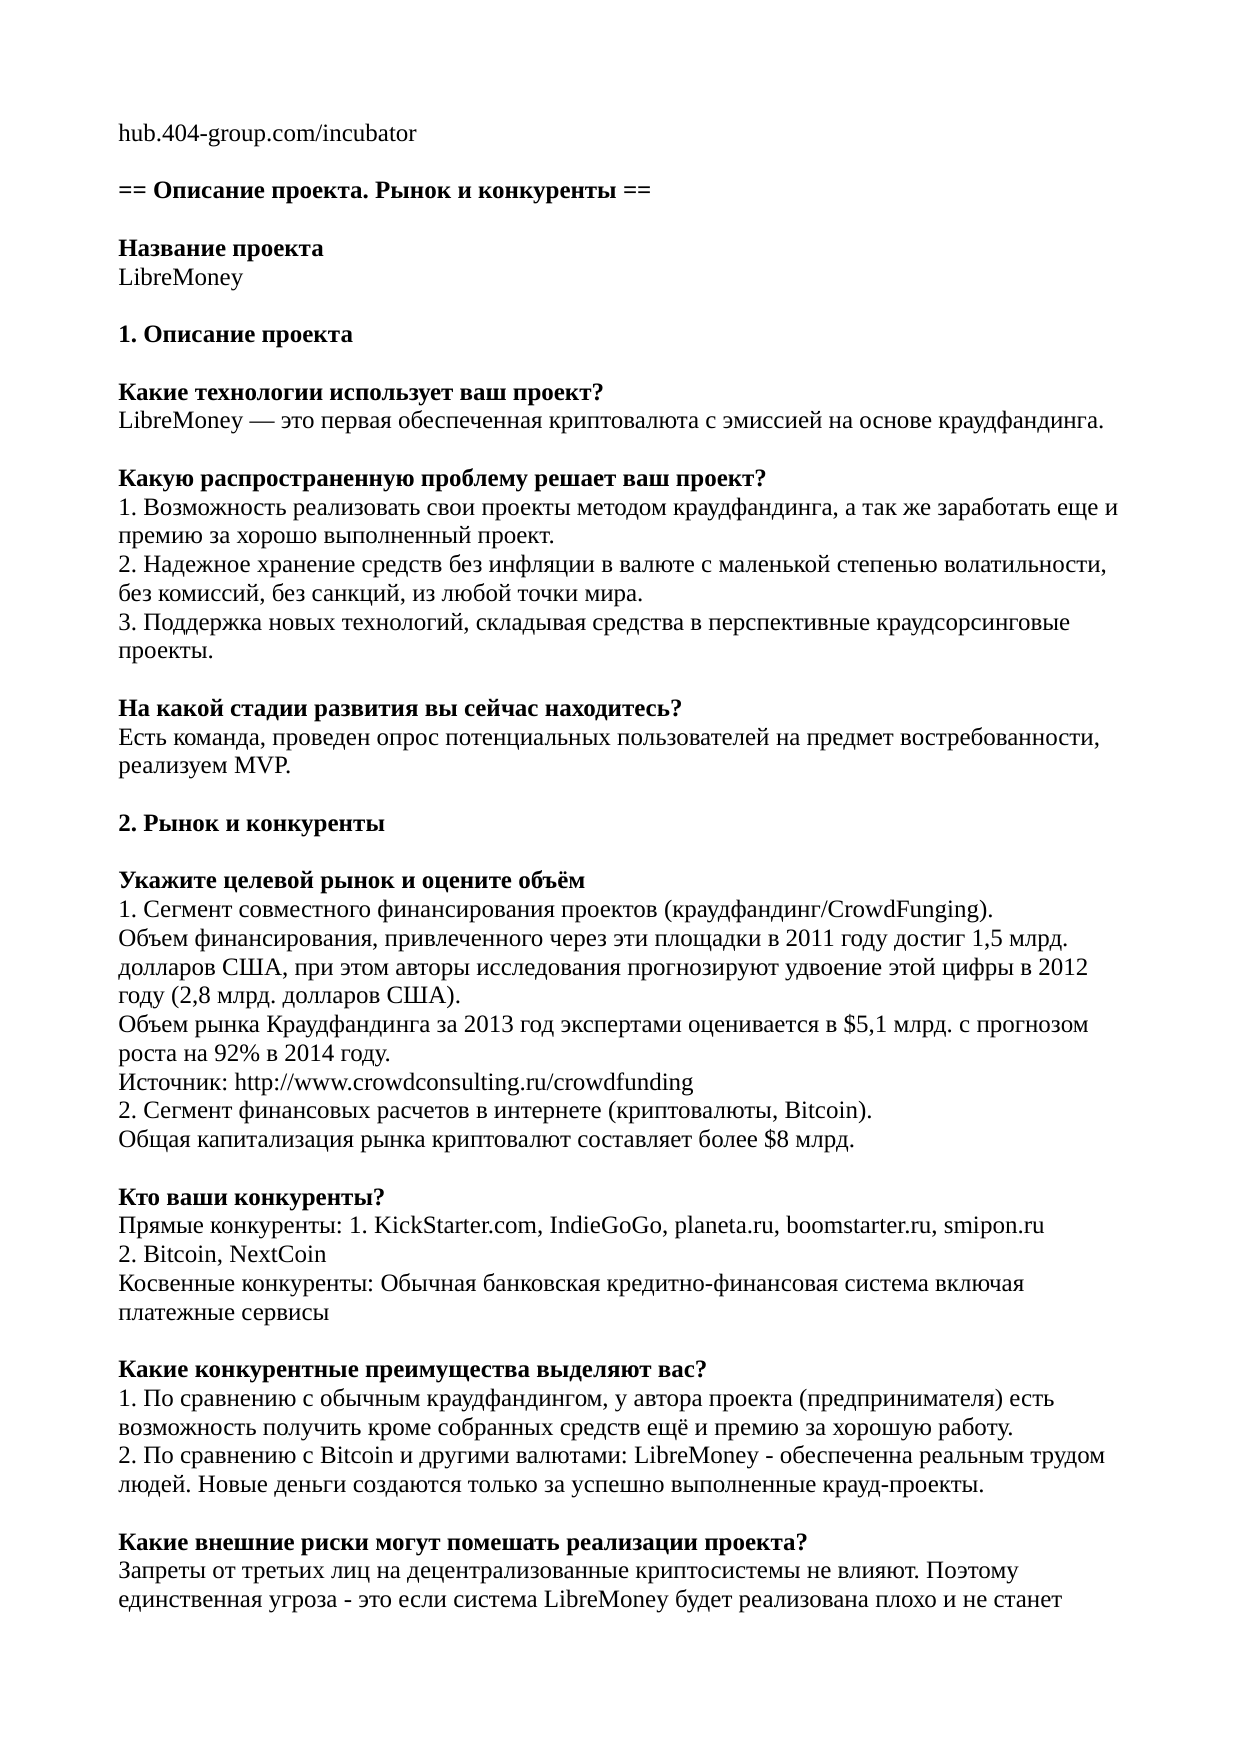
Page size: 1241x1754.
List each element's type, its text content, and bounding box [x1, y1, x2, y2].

text 1. Описание проекта [118, 319, 1122, 348]
text Общая капитализация рынка криптовалют составляет более $8 млрд. [118, 1124, 1122, 1153]
text 2. По сравнению с Bitcoin и другими валютами: LibreMoney - обеспеченна реальным трудом людей. Новые деньги создаются только за успешно выполненные крауд-проекты. [118, 1441, 1122, 1498]
text hub.404-group.com/incubator [118, 118, 1122, 147]
text Какие внешние риски могут помешать реализации проекта? [118, 1527, 1122, 1556]
text Объем рынка Краудфандинга за 2013 год экспертами оценивается в $5,1 млрд. с прогнозом роста на 92% в 2014 году. [118, 1009, 1122, 1067]
text Какую распространенную проблему решает ваш проект? [118, 463, 1122, 492]
text LibreMoney [118, 262, 1122, 291]
text Есть команда, проведен опрос потенциальных пользователей на предмет востребованности, реализуем MVP. [118, 722, 1122, 779]
text 2. Сегмент финансовых расчетов в интернете (криптовалюты, Bitcoin). [118, 1096, 1122, 1124]
text Название проекта [118, 233, 1122, 262]
text Прямые конкуренты: 1. KickStarter.com, IndieGoGo, planeta.ru, boomstarter.ru, smipon.ru [118, 1211, 1122, 1239]
text Источник: http://www.crowdconsulting.ru/crowdfunding [118, 1067, 1122, 1096]
text Укажите целевой рынок и оцените объём [118, 866, 1122, 894]
text 2. Надежное хранение средств без инфляции в валюте с маленькой степенью волатильности, без комиссий, без санкций, из любой точки мира. [118, 549, 1122, 607]
text 1. По сравнению с обычным краудфандингом, у автора проекта (предпринимателя) есть возможность получить кроме собранных средств ещё и премию за хорошую работу. [118, 1383, 1122, 1441]
text Какие конкурентные преимущества выделяют вас? [118, 1354, 1122, 1383]
text 2. Bitcoin, NextCoin [118, 1239, 1122, 1268]
text Объем финансирования, привлеченного через эти площадки в 2011 году достиг 1,5 млрд. долларов США, при этом авторы исследования прогнозируют удвоение этой цифры в 2012 году (2,8 млрд. долларов США). [118, 923, 1122, 1009]
text 2. Рынок и конкуренты [118, 808, 1122, 837]
text LibreMoney — это первая обеспеченная криптовалюта с эмиссией на основе краудфандинга. [118, 406, 1122, 434]
text На какой стадии развития вы сейчас находитесь? [118, 693, 1122, 722]
text 3. Поддержка новых технологий, складывая средства в перспективные краудсорсинговые проекты. [118, 607, 1122, 664]
text Кто ваши конкуренты? [118, 1182, 1122, 1211]
text 1. Сегмент совместного финансирования проектов (краудфандинг/CrowdFunging). [118, 894, 1122, 923]
text == Описание проекта. Рынок и конкуренты == [118, 176, 1122, 204]
text 1. Возможность реализовать свои проекты методом краудфандинга, а так же заработать еще и премию за хорошо выполненный проект. [118, 492, 1122, 549]
text Запреты от третьих лиц на децентрализованные криптосистемы не влияют. Поэтому единственная угроза - это если система LibreMoney будет реализована плохо и не станет [118, 1556, 1122, 1613]
text Косвенные конкуренты: Обычная банковская кредитно-финансовая система включая платежные сервисы [118, 1268, 1122, 1326]
text Какие технологии использует ваш проект? [118, 377, 1122, 406]
